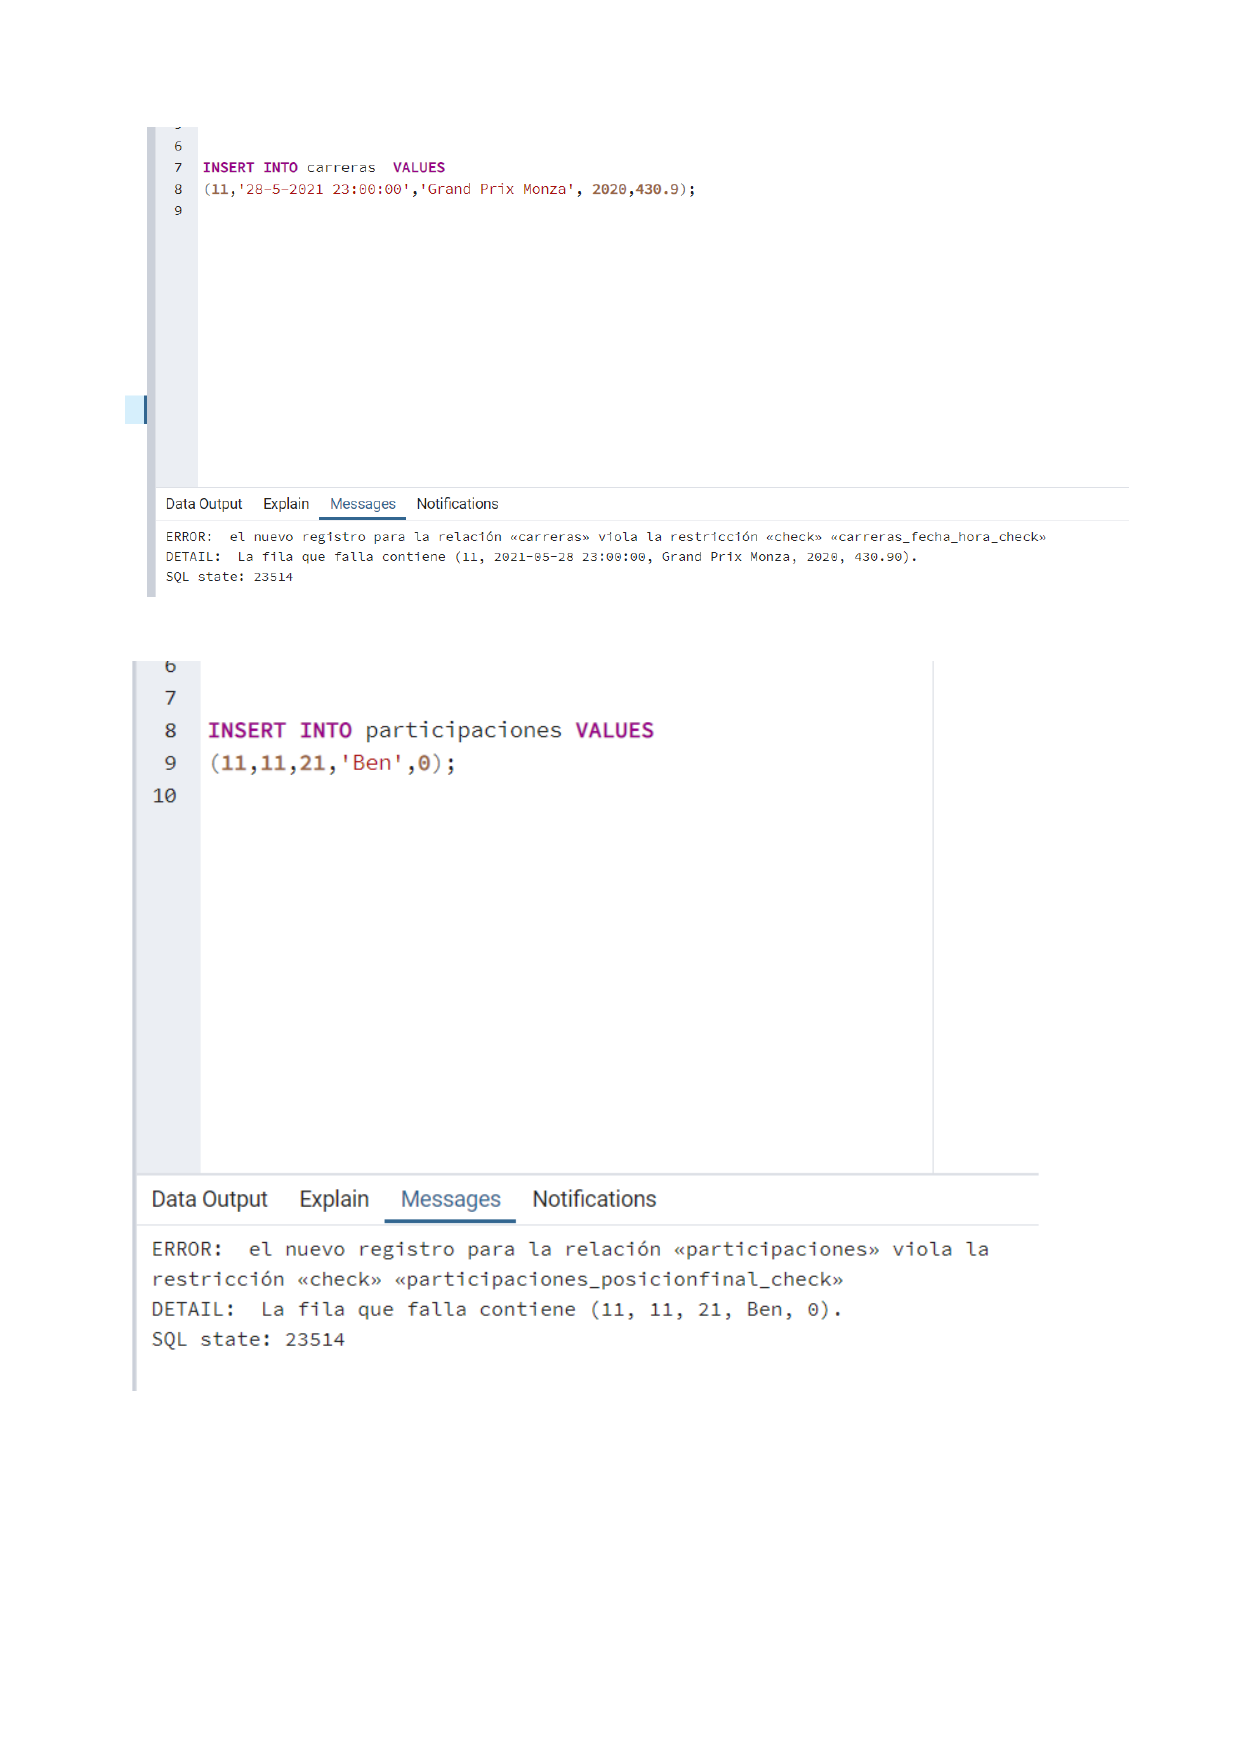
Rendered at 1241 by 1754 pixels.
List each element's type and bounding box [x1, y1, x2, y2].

picture [132, 661, 1039, 1391]
picture [125, 127, 1129, 597]
